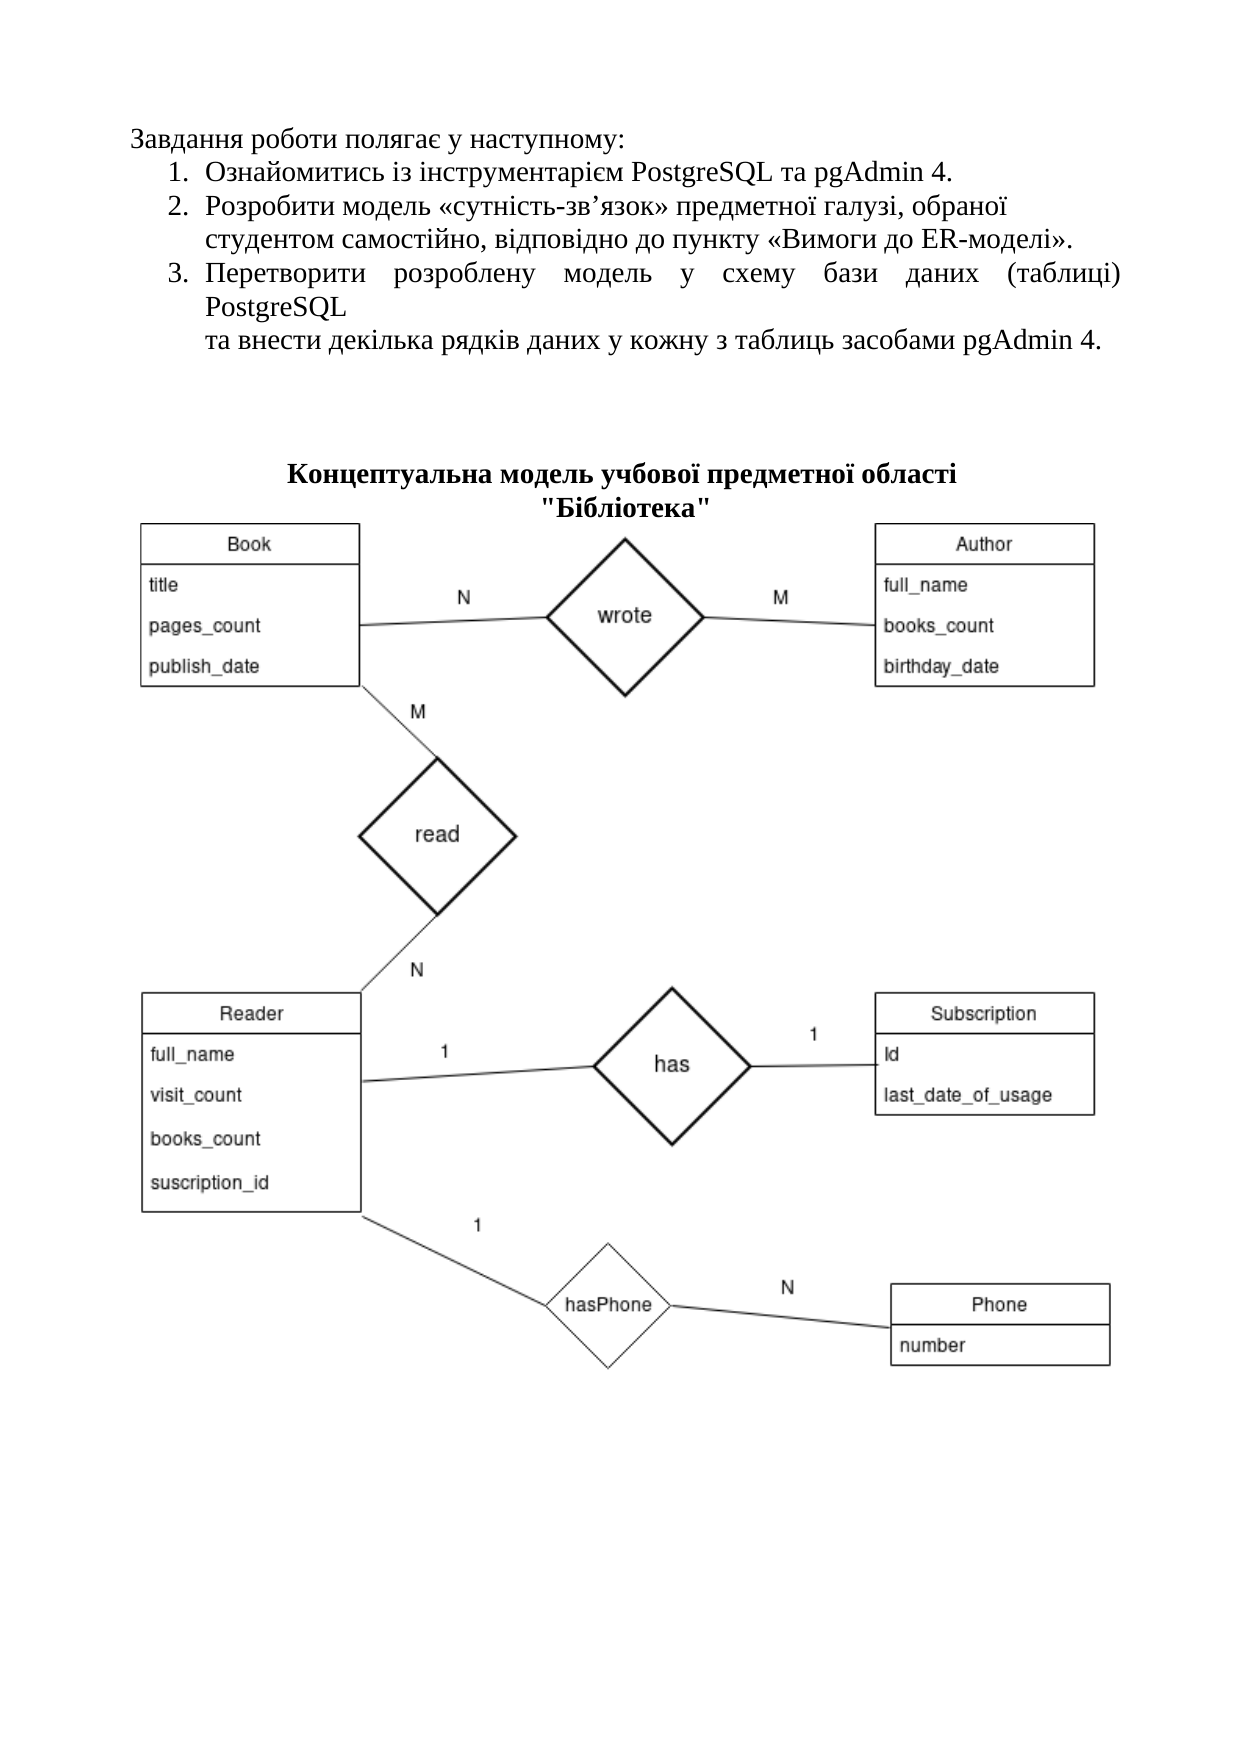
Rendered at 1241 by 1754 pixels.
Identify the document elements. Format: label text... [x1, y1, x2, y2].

text Завдання роботи полягає у наступному: [130, 121, 1121, 154]
list Розробити модель «сутність-зв’язок» предметної галузі, обраної [167, 188, 1121, 222]
picture [140, 523, 1111, 1371]
list та внести декілька рядків даних у кожну з таблиць засобами pgAdmin 4. [167, 322, 1121, 356]
list Ознайомитись із інструментарієм PostgreSQL та pgAdmin 4. [167, 154, 1121, 188]
list студентом самостійно, відповідно до пункту «Вимоги до ER-моделі». [167, 222, 1121, 255]
text "Бібліотека" [130, 490, 1121, 523]
text Концептуальна модель учбової предметної області [130, 456, 1121, 490]
list Перетворити розроблену модель у схему бази даних (таблиці) PostgreSQL [167, 255, 1121, 322]
